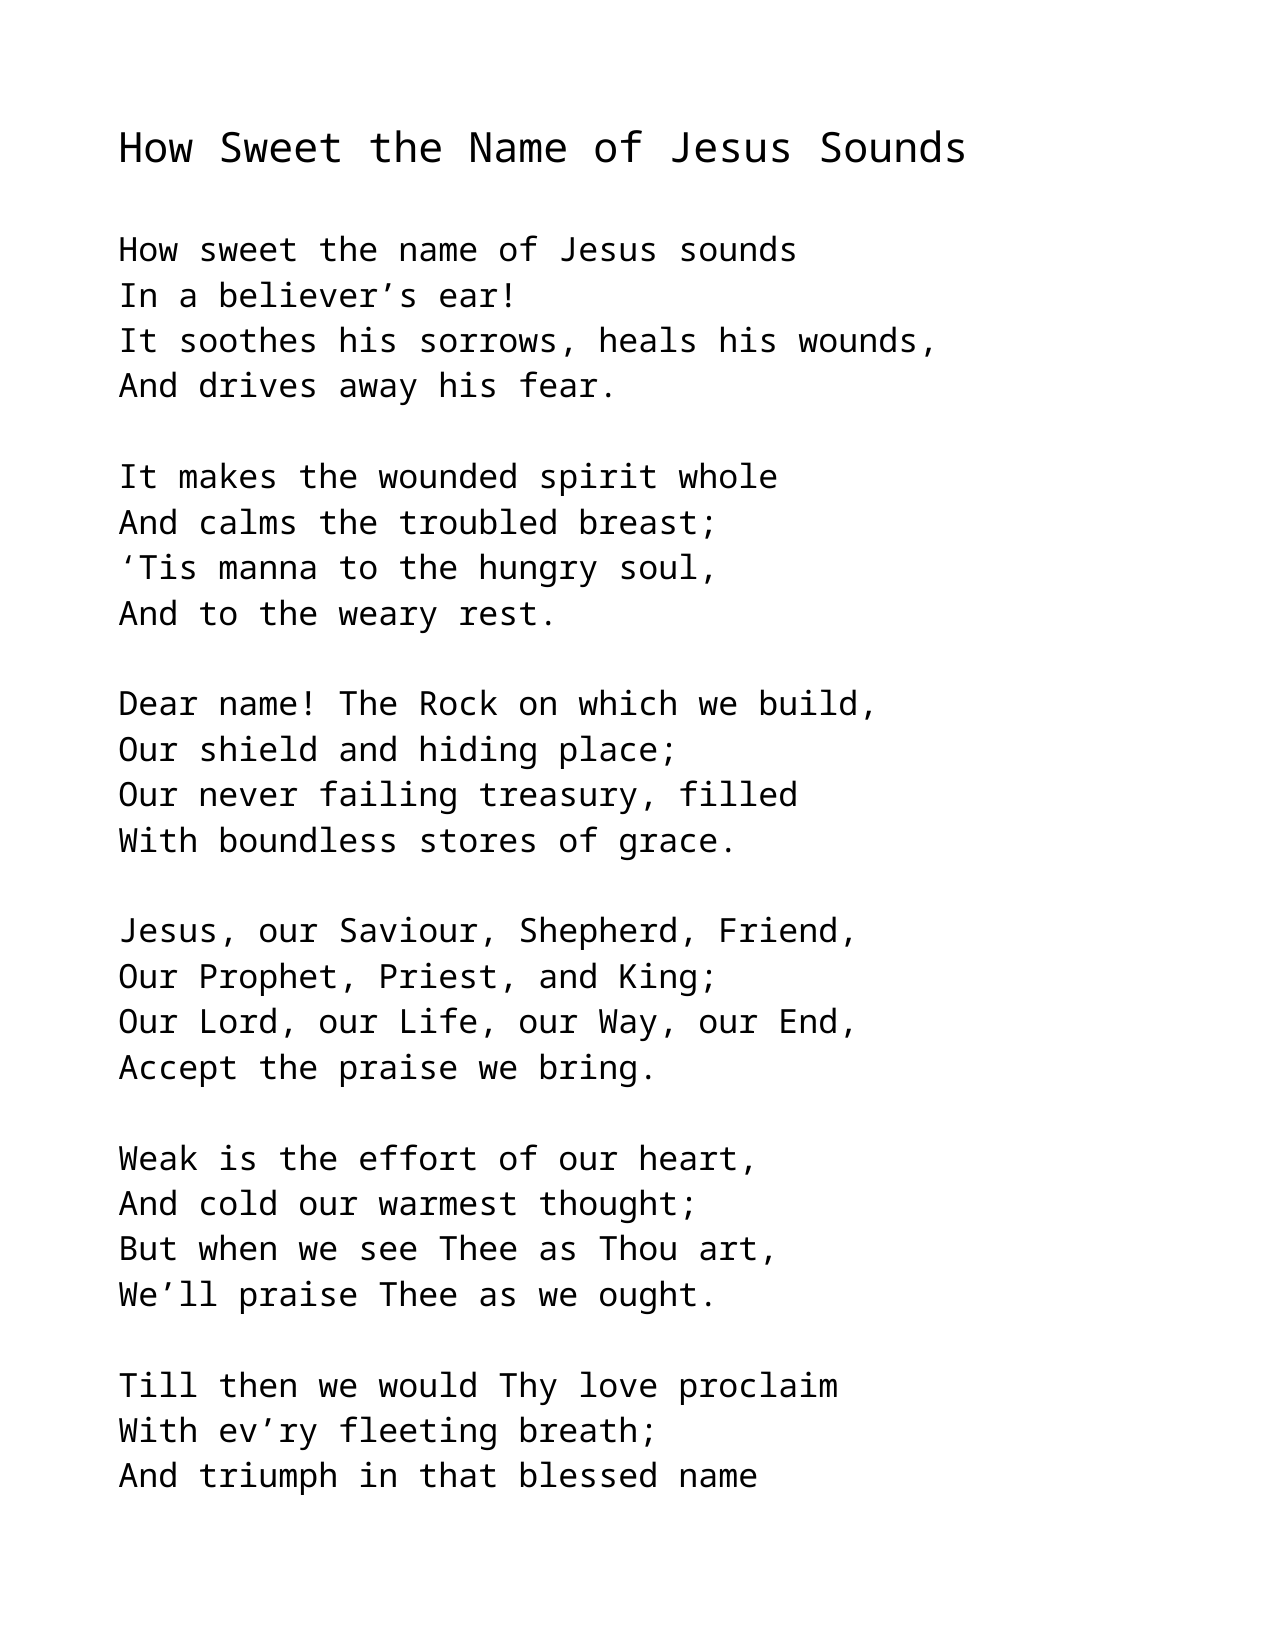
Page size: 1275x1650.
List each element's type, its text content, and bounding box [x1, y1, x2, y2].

text Accept the praise we bring. [118, 1043, 1157, 1089]
text And triumph in that blessed name [118, 1452, 1157, 1498]
text And cold our warmest thought; [118, 1180, 1157, 1225]
text With boundless stores of grace. [118, 816, 1157, 862]
text Our never failing treasury, filled [118, 771, 1157, 816]
text And drives away his fear. [118, 362, 1157, 408]
text Weak is the effort of our heart, [118, 1134, 1157, 1180]
text It makes the wounded spirit whole [118, 453, 1157, 498]
text Till then we would Thy love proclaim [118, 1361, 1157, 1407]
text We’ll praise Thee as we ought. [118, 1271, 1157, 1316]
text In a believer’s ear! [118, 271, 1157, 317]
text And to the weary rest. [118, 589, 1157, 635]
text With ev’ry fleeting breath; [118, 1407, 1157, 1452]
text Our Lord, our Life, our Way, our End, [118, 998, 1157, 1043]
text Dear name! The Rock on which we build, [118, 680, 1157, 726]
text How Sweet the Name of Jesus Sounds [118, 118, 1157, 175]
text Our shield and hiding place; [118, 726, 1157, 771]
text But when we see Thee as Thou art, [118, 1225, 1157, 1271]
text It soothes his sorrows, heals his wounds, [118, 317, 1157, 362]
text How sweet the name of Jesus sounds [118, 226, 1157, 271]
text Jesus, our Saviour, Shepherd, Friend, [118, 907, 1157, 953]
text ‘Tis manna to the hungry soul, [118, 544, 1157, 589]
text And calms the troubled breast; [118, 498, 1157, 544]
text Our Prophet, Priest, and King; [118, 953, 1157, 998]
